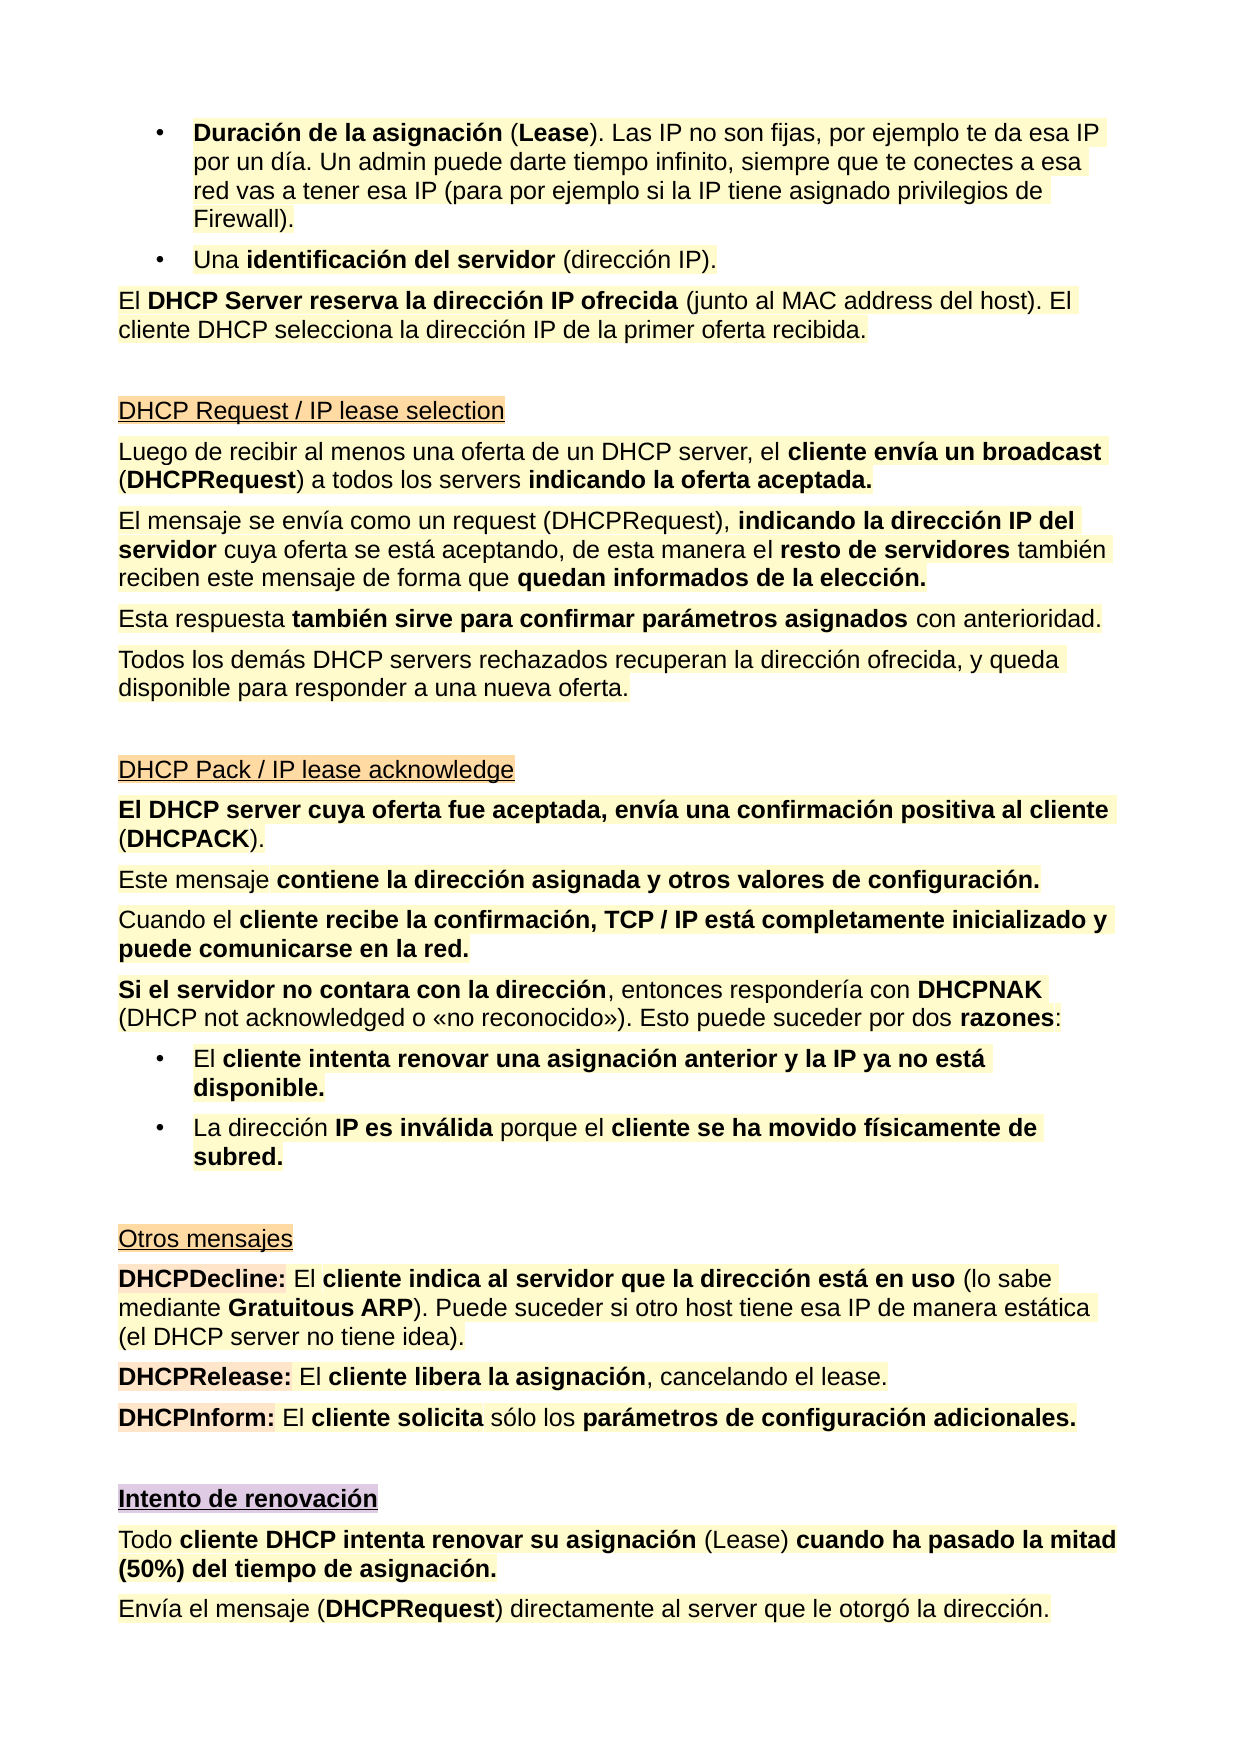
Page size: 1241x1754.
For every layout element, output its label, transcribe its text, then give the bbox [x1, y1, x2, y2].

text El DHCP Server reserva la dirección IP ofrecida (junto al MAC address del host). El cliente DHCP selecciona la dirección IP de la primer oferta recibida. [118, 286, 1122, 343]
text Envía el mensaje (DHCPRequest) directamente al server que le otorgó la dirección. [118, 1594, 1122, 1623]
text Esta respuesta también sirve para confirmar parámetros asignados con anterioridad. [118, 604, 1122, 633]
text Si el servidor no contara con la dirección, entonces respondería con DHCPNAK (DHCP not acknowledged o «no reconocido»). Esto puede suceder por dos razones: [118, 974, 1122, 1032]
text DHCPInform: El cliente solicita sólo los parámetros de configuración adicionales. [118, 1403, 1122, 1432]
list Duración de la asignación (Lease). Las IP no son fijas, por ejemplo te da esa IP por un día. Un admin puede darte tiempo infinito, siempre que te conectes a esa red vas a tener esa IP (para por ejemplo si la IP tiene asignado privilegios de Firewall). [156, 118, 1122, 233]
text Luego de recibir al menos una oferta de un DHCP server, el cliente envía un broadcast (DHCPRequest) a todos los servers indicando la oferta aceptada. [118, 436, 1122, 494]
text El DHCP server cuya oferta fue aceptada, envía una confirmación positiva al cliente (DHCPACK). [118, 795, 1122, 853]
text Intento de renovación [118, 1484, 1122, 1513]
text Otros mensajes [118, 1223, 1122, 1252]
text Todos los demás DHCP servers rechazados recuperan la dirección ofrecida, y queda disponible para responder a una nueva oferta. [118, 644, 1122, 702]
text DHCPRelease: El cliente libera la asignación, cancelando el lease. [118, 1362, 1122, 1391]
text Cuando el cliente recibe la confirmación, TCP / IP está completamente inicializado y puede comunicarse en la red. [118, 905, 1122, 963]
list La dirección IP es inválida porque el cliente se ha movido físicamente de subred. [156, 1113, 1122, 1171]
list Una identificación del servidor (dirección IP). [156, 245, 1122, 274]
list El cliente intenta renovar una asignación anterior y la IP ya no está disponible. [156, 1044, 1122, 1102]
text DHCP Request / IP lease selection [118, 396, 1122, 424]
text DHCP Pack / IP lease acknowledge [118, 754, 1122, 783]
text DHCPDecline: El cliente indica al servidor que la dirección está en uso (lo sabe mediante Gratuitous ARP). Puede suceder si otro host tiene esa IP de manera estática (el DHCP server no tiene idea). [118, 1264, 1122, 1350]
text El mensaje se envía como un request (DHCPRequest), indicando la dirección IP del servidor cuya oferta se está aceptando, de esta manera el resto de servidores también reciben este mensaje de forma que quedan informados de la elección. [118, 506, 1122, 592]
text Este mensaje contiene la dirección asignada y otros valores de configuración. [118, 864, 1122, 893]
text Todo cliente DHCP intenta renovar su asignación (Lease) cuando ha pasado la mitad (50%) del tiempo de asignación. [118, 1525, 1122, 1582]
